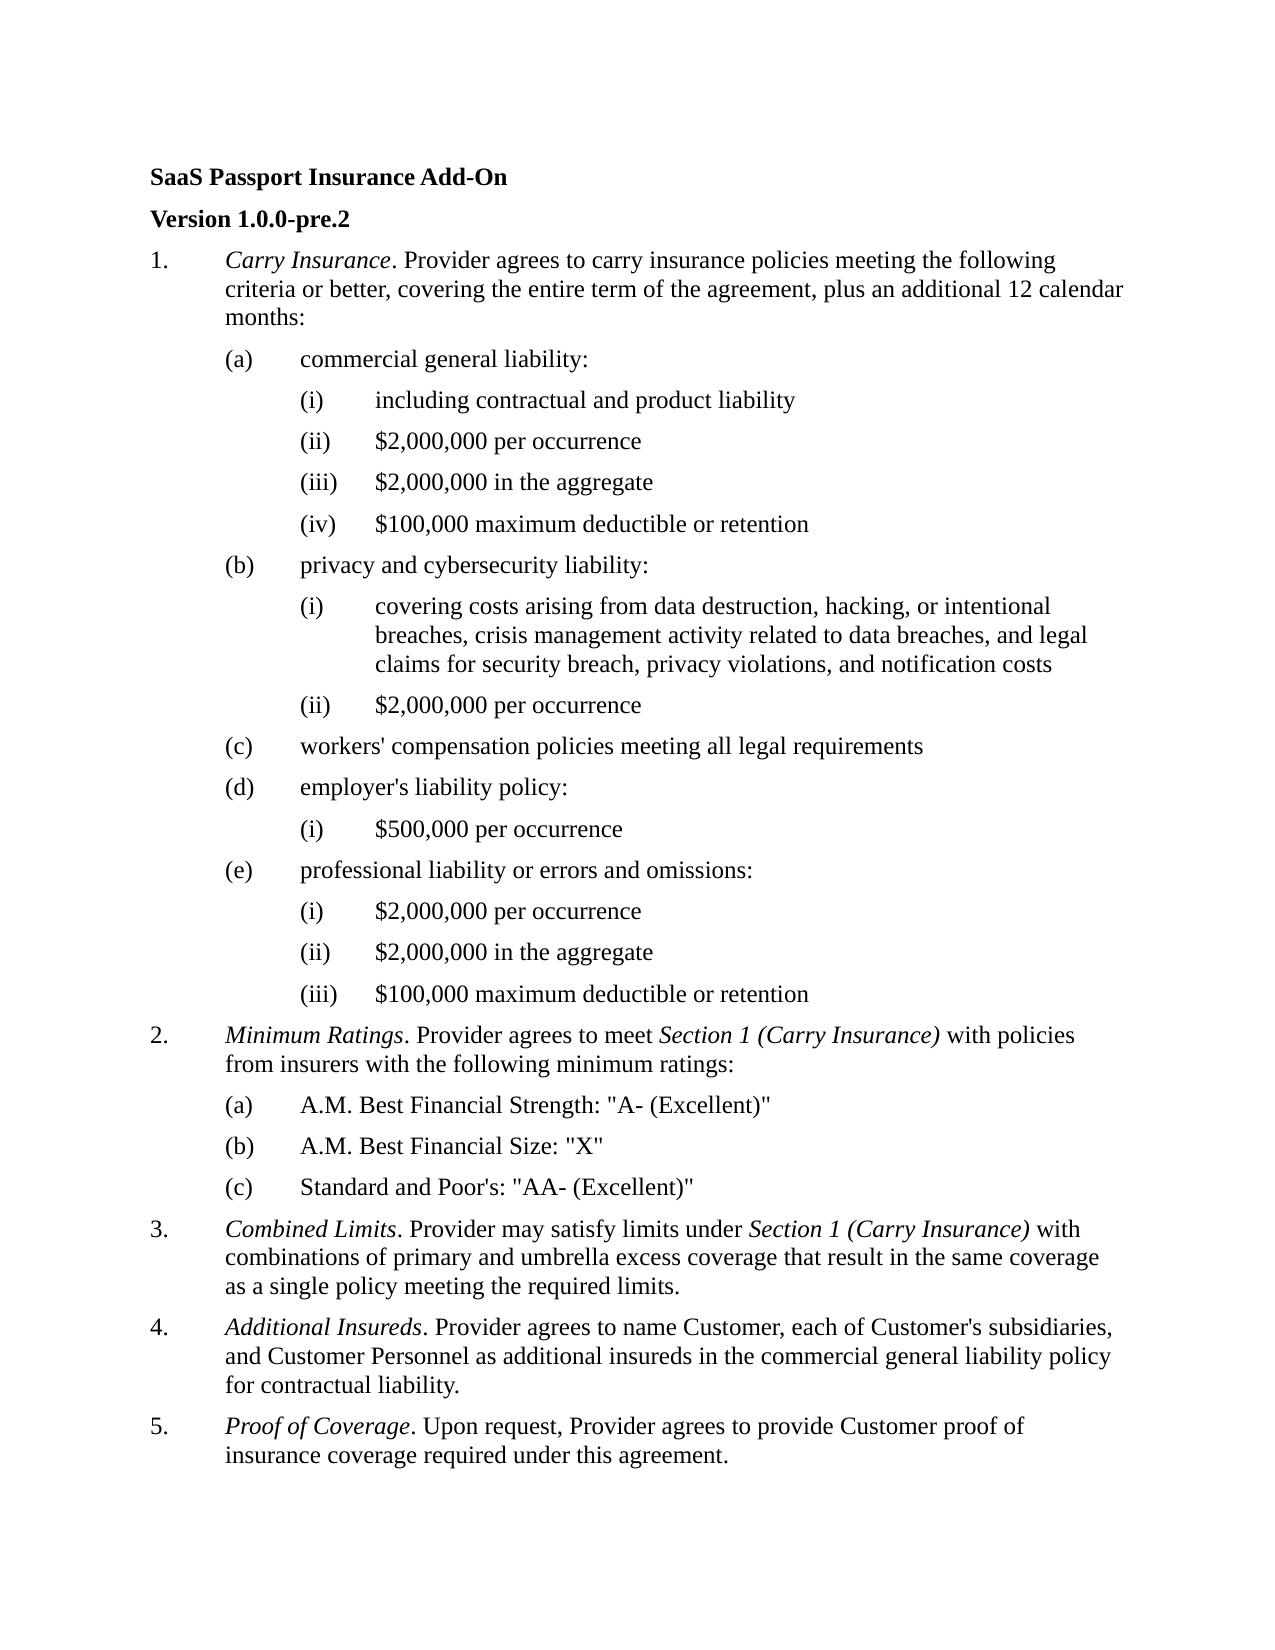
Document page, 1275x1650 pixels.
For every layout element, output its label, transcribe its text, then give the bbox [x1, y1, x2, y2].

text (a) A.M. Best Financial Strength: "A- (Excellent)" [225, 1090, 1125, 1119]
text 2. Minimum Ratings. Provider agrees to meet Section 1 (Carry Insurance) with policies from insurers with the following minimum ratings: [150, 1020, 1125, 1077]
text (b) A.M. Best Financial Size: "X" [225, 1131, 1125, 1160]
text 3. Combined Limits. Provider may satisfy limits under Section 1 (Carry Insurance) with combinations of primary and umbrella excess coverage that result in the same coverage as a single policy meeting the required limits. [150, 1214, 1125, 1300]
text 4. Additional Insureds. Provider agrees to name Customer, each of Customer's subsidiaries, and Customer Personnel as additional insureds in the commercial general liability policy for contractual liability. [150, 1312, 1125, 1399]
text (d) employer's liability policy: [225, 772, 1125, 801]
text (iii) $100,000 maximum deductible or retention [300, 979, 1125, 1007]
text (b) privacy and cybersecurity liability: [225, 550, 1125, 579]
text (i) $2,000,000 per occurrence [300, 896, 1125, 925]
text (c) workers' compensation policies meeting all legal requirements [225, 731, 1125, 760]
text (iv) $100,000 maximum deductible or retention [300, 509, 1125, 537]
text (ii) $2,000,000 in the aggregate [300, 937, 1125, 966]
text (ii) $2,000,000 per occurrence [300, 690, 1125, 719]
text (i) including contractual and product liability [300, 385, 1125, 414]
text 5. Proof of Coverage. Upon request, Provider agrees to provide Customer proof of insurance coverage required under this agreement. [150, 1411, 1125, 1469]
text 1. Carry Insurance. Provider agrees to carry insurance policies meeting the following criteria or better, covering the entire term of the agreement, plus an additional 12 calendar months: [150, 245, 1125, 331]
text (ii) $2,000,000 per occurrence [300, 426, 1125, 455]
text (iii) $2,000,000 in the aggregate [300, 467, 1125, 496]
text (c) Standard and Poor's: "AA- (Excellent)" [225, 1172, 1125, 1201]
text (i) covering costs arising from data destruction, hacking, or intentional breaches, crisis management activity related to data breaches, and legal claims for security breach, privacy violations, and notification costs [300, 591, 1125, 677]
text (i) $500,000 per occurrence [300, 814, 1125, 842]
text Version 1.0.0-pre.2 [150, 204, 1125, 232]
text (a) commercial general liability: [225, 344, 1125, 372]
text (e) professional liability or errors and omissions: [225, 855, 1125, 884]
text SaaS Passport Insurance Add-On [150, 162, 1125, 191]
